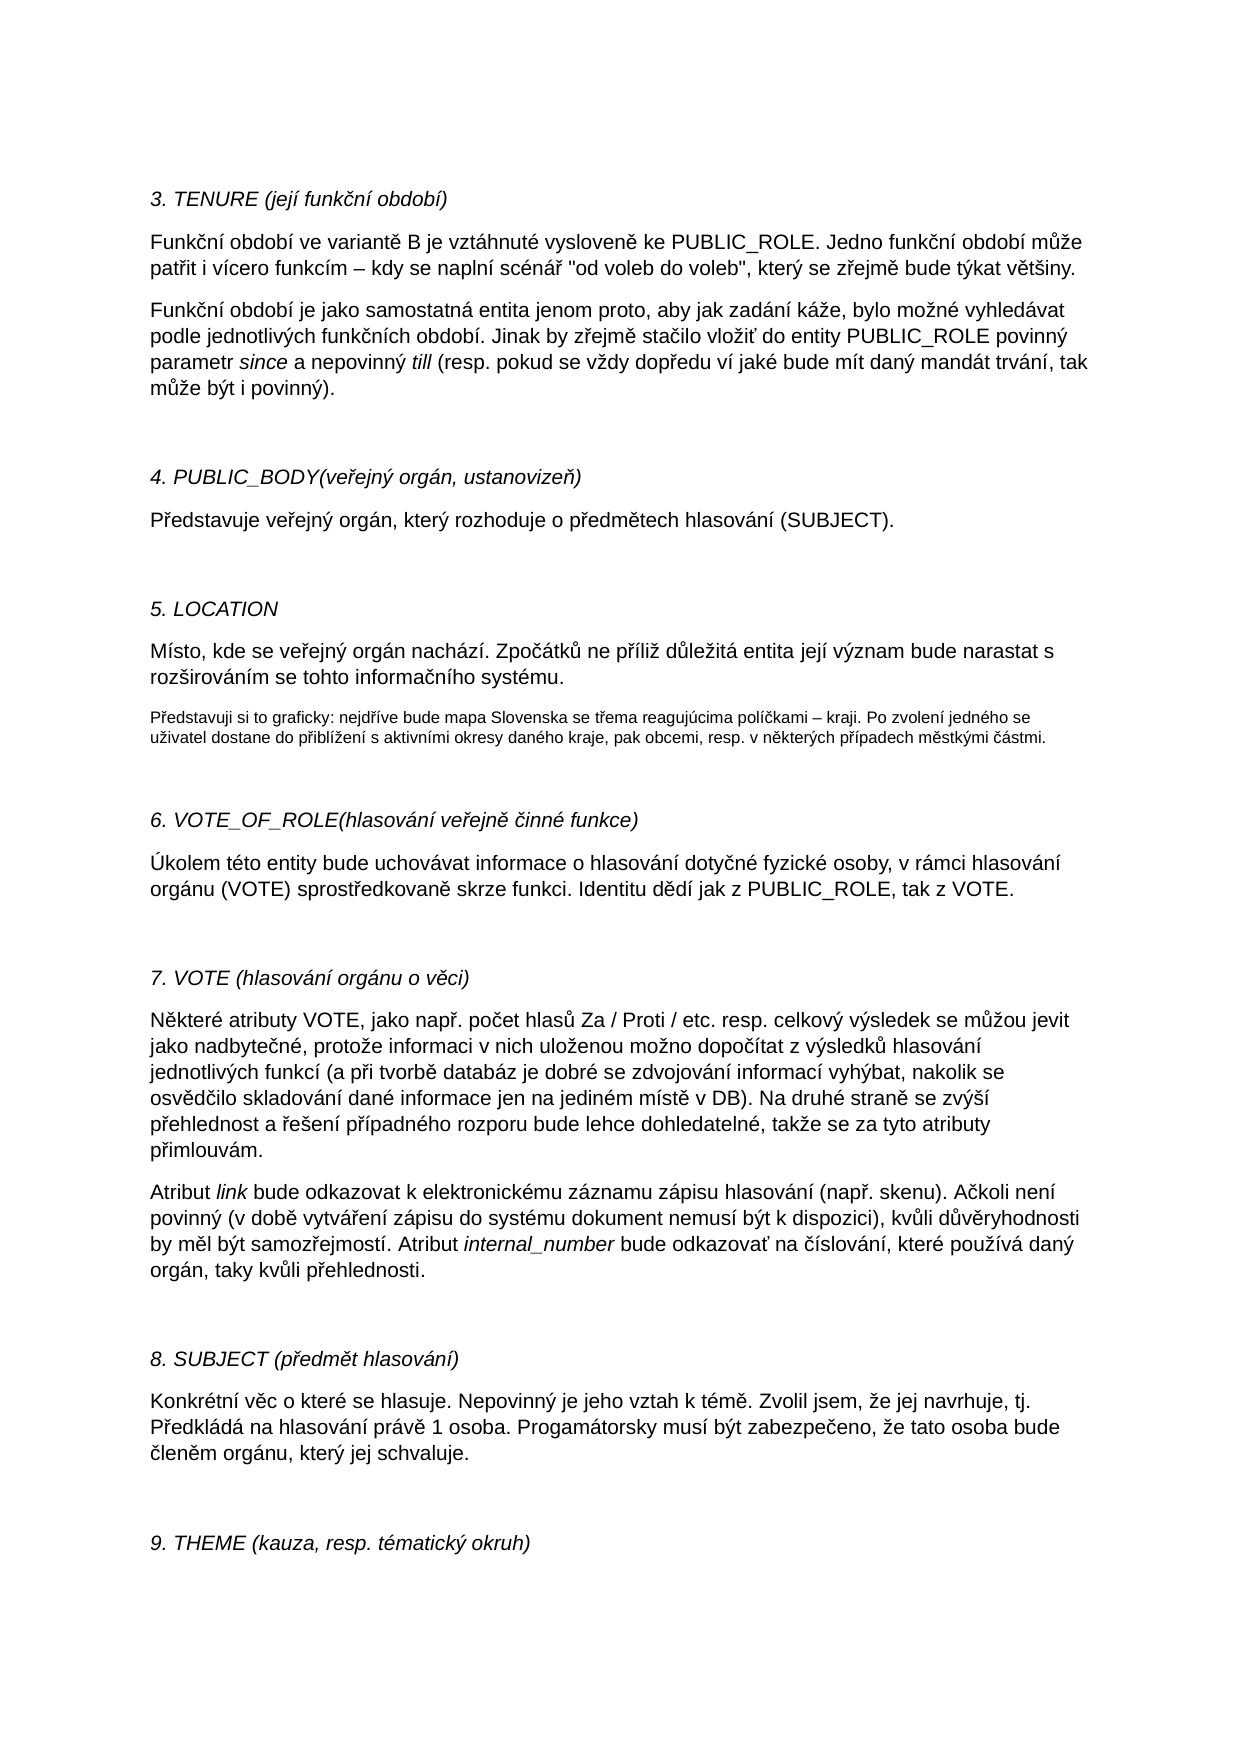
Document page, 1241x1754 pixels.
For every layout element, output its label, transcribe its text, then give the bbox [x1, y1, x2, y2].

text 8. SUBJECT (předmět hlasování) [150, 1347, 1090, 1371]
text 6. VOTE_OF_ROLE(hlasování veřejně činné funkce) [150, 808, 1090, 832]
text 9. THEME (kauza, resp. tématický okruh) [150, 1530, 1090, 1554]
text 7. VOTE (hlasování orgánu o věci) [150, 966, 1090, 990]
text 3. TENURE (její funkční období) [150, 187, 1090, 211]
text Funkční období ve variantě B je vztáhnuté vysloveně ke PUBLIC_ROLE. Jedno funkční období může patřit i vícero funkcím – kdy se naplní scénář "od voleb do voleb", který se zřejmě bude týkat většiny. [150, 230, 1090, 279]
text Místo, kde se veřejný orgán nachází. Zpočátků ne příliž důležitá entita její význam bude narastat s rozširováním se tohto informačního systému. [150, 639, 1090, 689]
text Představuji si to graficky: nejdříve bude mapa Slovenska se třema reagujúcima políčkami – kraji. Po zvolení jedného se uživatel dostane do přiblížení s aktivními okresy daného kraje, pak obcemi, resp. v některých případech městkými částmi. [150, 708, 1090, 747]
text Některé atributy VOTE, jako např. počet hlasů Za / Proti / etc. resp. celkový výsledek se můžou jevit jako nadbytečné, protože informaci v nich uloženou možno dopočítat z výsledků hlasování jednotlivých funkcí (a při tvorbě databáz je dobré se zdvojování informací vyhýbat, nakolik se osvědčilo skladování dané informace jen na jediném místě v DB). Na druhé straně se zvýší přehlednost a řešení případného rozporu bude lehce dohledatelné, takže se za tyto atributy přimlouvám. [150, 1008, 1090, 1161]
text Úkolem této entity bude uchovávat informace o hlasování dotyčné fyzické osoby, v rámci hlasování orgánu (VOTE) sprostředkovaně skrze funkci. Identitu dědí jak z PUBLIC_ROLE, tak z VOTE. [150, 851, 1090, 900]
text Představuje veřejný orgán, který rozhoduje o předmětech hlasování (SUBJECT). [150, 507, 1090, 531]
text 4. PUBLIC_BODY(veřejný orgán, ustanovizeň) [150, 465, 1090, 489]
text Funkční období je jako samostatná entita jenom proto, aby jak zadání káže, bylo možné vyhledávat podle jednotlivých funkčních období. Jinak by zřejmě stačilo vložiť do entity PUBLIC_ROLE povinný parametr since a nepovinný till (resp. pokud se vždy dopředu ví jaké bude mít daný mandát trvání, tak může být i povinný). [150, 298, 1090, 399]
text Atribut link bude odkazovat k elektronickému záznamu zápisu hlasování (např. skenu). Ačkoli není povinný (v době vytváření zápisu do systému dokument nemusí být k dispozici), kvůli důvěryhodnosti by měl být samozřejmostí. Atribut internal_number bude odkazovať na číslování, které používá daný orgán, taky kvůli přehlednosti. [150, 1180, 1090, 1281]
text Konkrétní věc o které se hlasuje. Nepovinný je jeho vztah k témě. Zvolil jsem, že jej navrhuje, tj. Předkládá na hlasování právě 1 osoba. Progamátorsky musí být zabezpečeno, že tato osoba bude členěm orgánu, který jej schvaluje. [150, 1389, 1090, 1465]
list 5. LOCATION [150, 597, 1090, 621]
